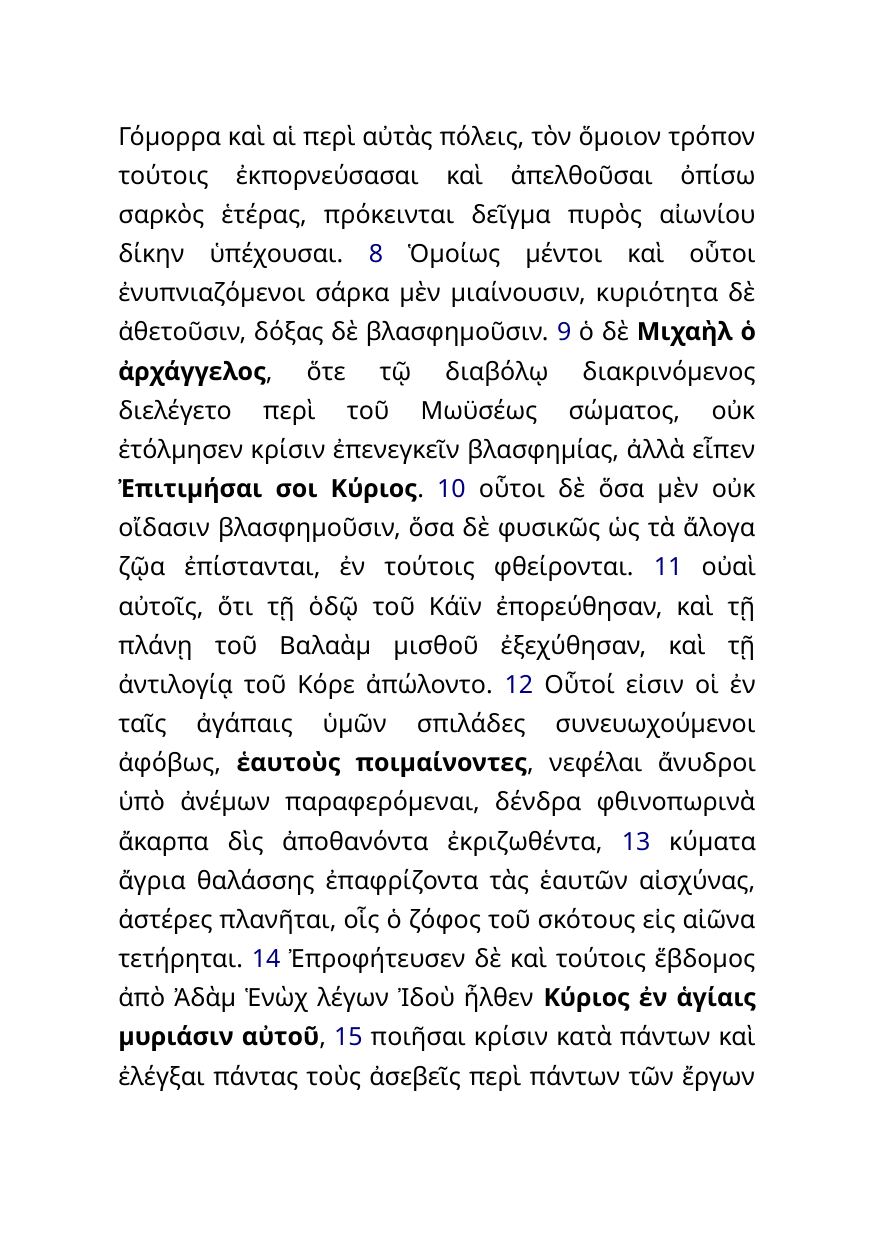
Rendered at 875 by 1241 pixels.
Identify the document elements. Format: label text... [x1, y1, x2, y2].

text Γόμορρα καὶ αἱ περὶ αὐτὰς πόλεις, τὸν ὅμοιον τρόπον τούτοις ἐκπορνεύσασαι καὶ ἀπελθοῦσαι ὀπίσω σαρκὸς ἑτέρας, πρόκεινται δεῖγμα πυρὸς αἰωνίου δίκην ὑπέχουσαι. 8 Ὁμοίως μέντοι καὶ οὗτοι ἐνυπνιαζόμενοι σάρκα μὲν μιαίνουσιν, κυριότητα δὲ ἀθετοῦσιν, δόξας δὲ βλασφημοῦσιν. 9 ὁ δὲ Μιχαὴλ ὁ ἀρχάγγελος, ὅτε τῷ διαβόλῳ διακρινόμενος διελέγετο περὶ τοῦ Μωϋσέως σώματος, οὐκ ἐτόλμησεν κρίσιν ἐπενεγκεῖν βλασφημίας, ἀλλὰ εἶπεν Ἐπιτιμήσαι σοι Κύριος. 10 οὗτοι δὲ ὅσα μὲν οὐκ οἴδασιν βλασφημοῦσιν, ὅσα δὲ φυσικῶς ὡς τὰ ἄλογα ζῷα ἐπίστανται, ἐν τούτοις φθείρονται. 11 οὐαὶ αὐτοῖς, ὅτι τῇ ὁδῷ τοῦ Κάϊν ἐπορεύθησαν, καὶ τῇ πλάνῃ τοῦ Βαλαὰμ μισθοῦ ἐξεχύθησαν, καὶ τῇ ἀντιλογίᾳ τοῦ Κόρε ἀπώλοντο. 12 Οὗτοί εἰσιν οἱ ἐν ταῖς ἀγάπαις ὑμῶν σπιλάδες συνευωχούμενοι ἀφόβως, ἑαυτοὺς ποιμαίνοντες, νεφέλαι ἄνυδροι ὑπὸ ἀνέμων παραφερόμεναι, δένδρα φθινοπωρινὰ ἄκαρπα δὶς ἀποθανόντα ἐκριζωθέντα, 13 κύματα ἄγρια θαλάσσης ἐπαφρίζοντα τὰς ἑαυτῶν αἰσχύνας, ἀστέρες πλανῆται, οἷς ὁ ζόφος τοῦ σκότους εἰς αἰῶνα τετήρηται. 14 Ἐπροφήτευσεν δὲ καὶ τούτοις ἕβδομος ἀπὸ Ἀδὰμ Ἑνὼχ λέγων Ἰδοὺ ἦλθεν Κύριος ἐν ἁγίαις μυριάσιν αὐτοῦ, 15 ποιῆσαι κρίσιν κατὰ πάντων καὶ ἐλέγξαι πάντας τοὺς ἀσεβεῖς περὶ πάντων τῶν ἔργων [118, 118, 756, 1092]
